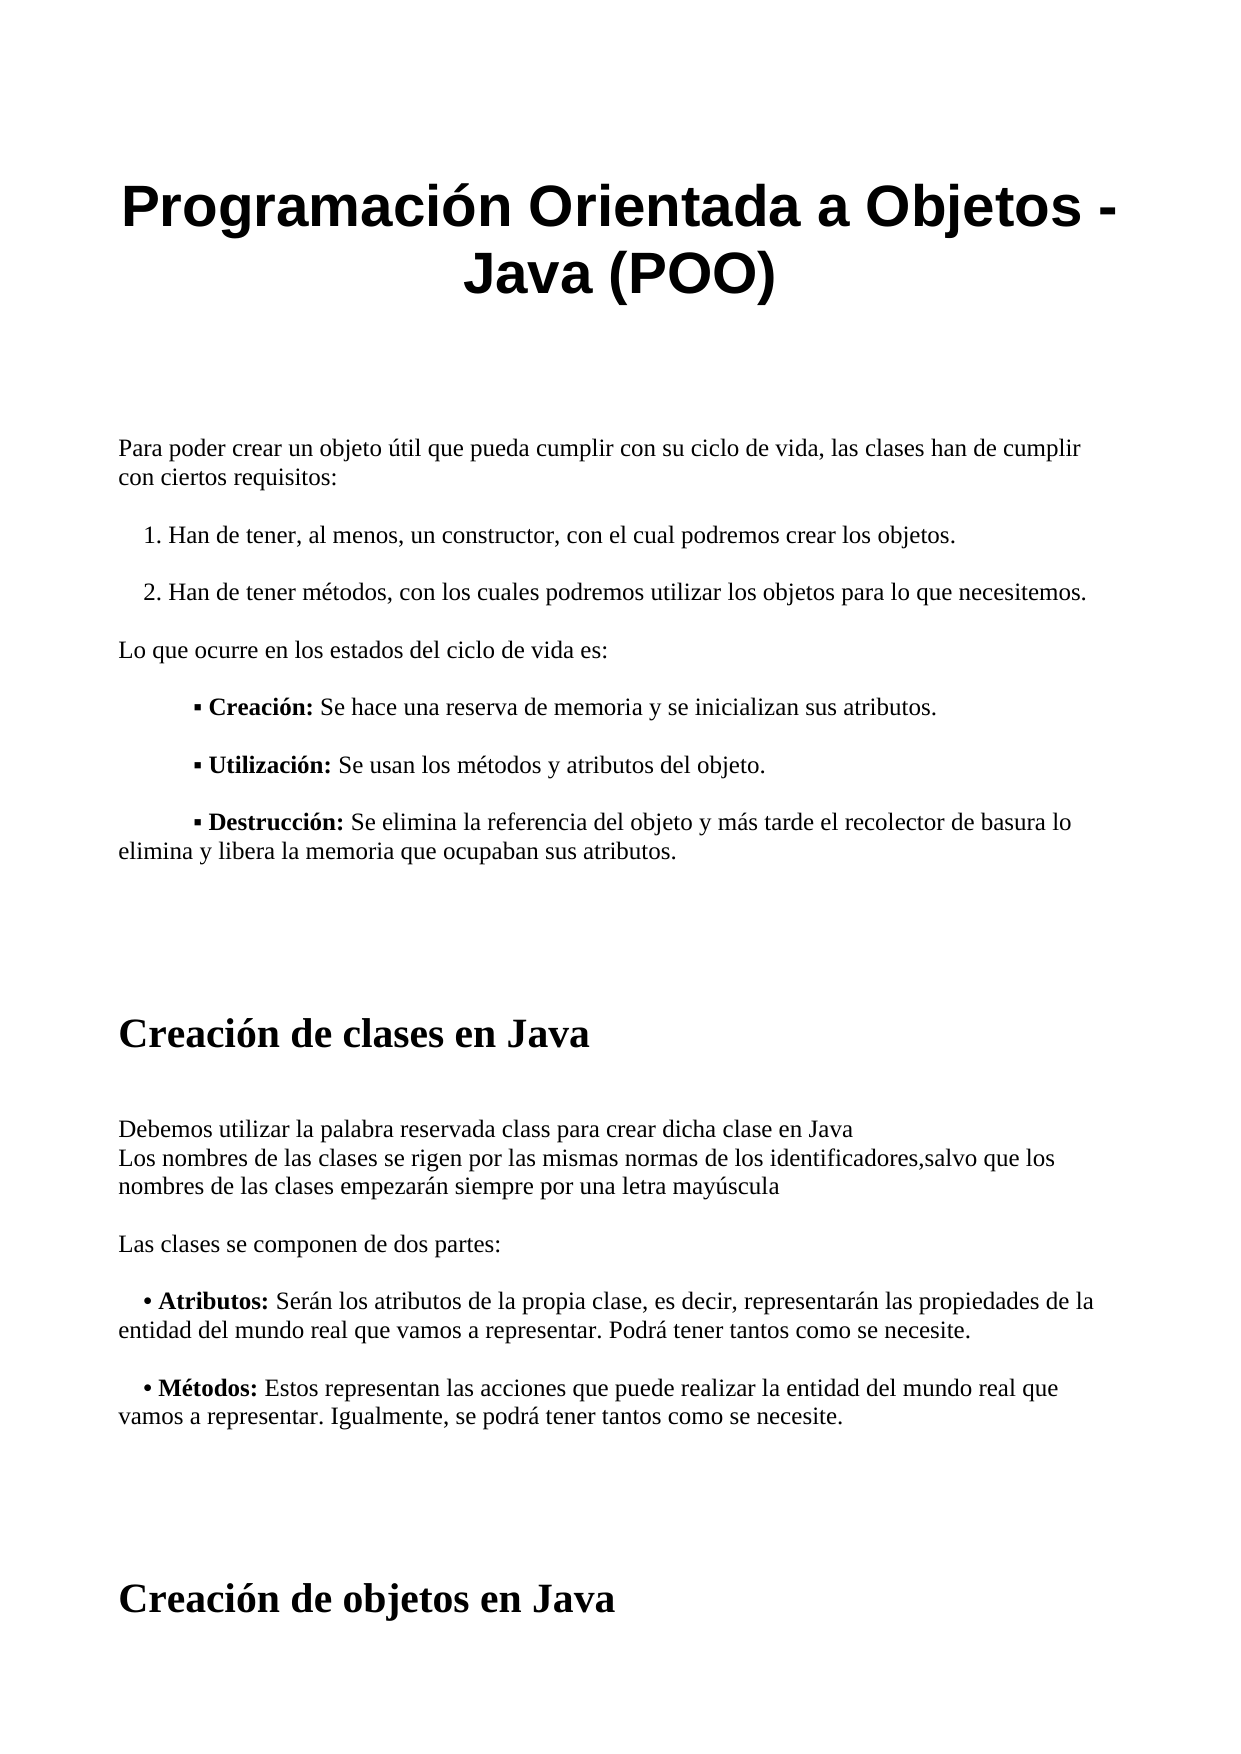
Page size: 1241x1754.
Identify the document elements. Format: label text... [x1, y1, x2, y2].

text Los nombres de las clases se rigen por las mismas normas de los identificadores,salvo que los nombres de las clases empezarán siempre por una letra mayúscula [118, 1143, 1122, 1200]
text Debemos utilizar la palabra reservada class para crear dicha clase en Java [118, 1114, 1122, 1143]
text Para poder crear un objeto útil que pueda cumplir con su ciclo de vida, las clases han de cumplir con ciertos requisitos: [118, 433, 1122, 491]
text ▪ Creación: Se hace una reserva de memoria y se inicializan sus atributos. [118, 692, 1122, 721]
text • Atributos: Serán los atributos de la propia clase, es decir, representarán las propiedades de la entidad del mundo real que vamos a representar. Podrá tener tantos como se necesite. [118, 1286, 1122, 1344]
text 1. Han de tener, al menos, un constructor, con el cual podremos crear los objetos. [118, 520, 1122, 548]
text 2. Han de tener métodos, con los cuales podremos utilizar los objetos para lo que necesitemos. [118, 577, 1122, 606]
text Lo que ocurre en los estados del ciclo de vida es: [118, 635, 1122, 663]
text ▪ Destrucción: Se elimina la referencia del objeto y más tarde el recolector de basura lo elimina y libera la memoria que ocupaban sus atributos. [118, 807, 1122, 865]
text Creación de objetos en Java [118, 1574, 1122, 1622]
text ▪ Utilización: Se usan los métodos y atributos del objeto. [118, 750, 1122, 778]
text Creación de clases en Java [118, 1008, 1122, 1056]
text Las clases se componen de dos partes: [118, 1229, 1122, 1258]
title Programación Orientada a Objetos - Java (POO) [118, 172, 1122, 306]
text • Métodos: Estos representan las acciones que puede realizar la entidad del mundo real que vamos a representar. Igualmente, se podrá tener tantos como se necesite. [118, 1373, 1122, 1430]
